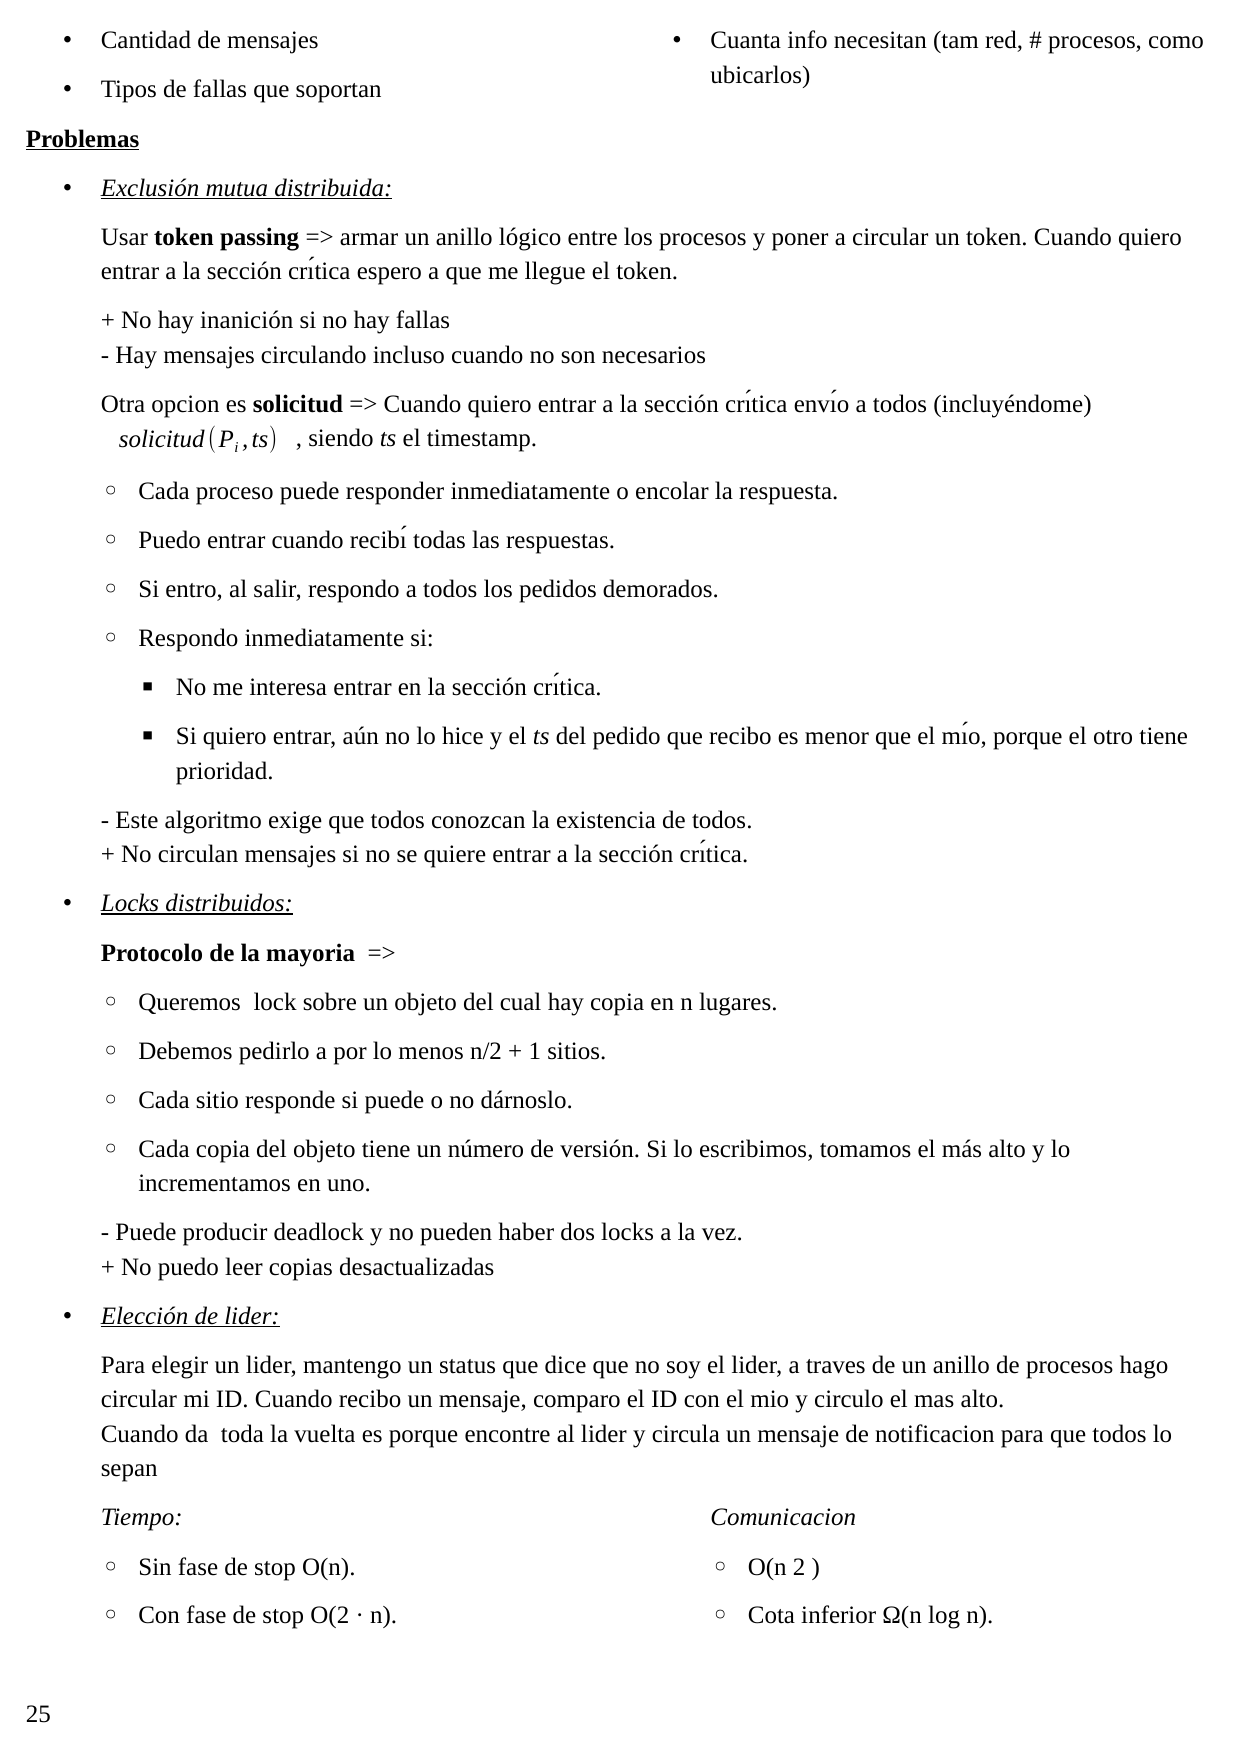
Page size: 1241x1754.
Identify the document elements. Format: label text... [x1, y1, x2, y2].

list Cada copia del objeto tiene un número de versión. Si lo escribimos, tomamos el más alto y lo incrementamos en uno. [101, 1134, 1215, 1197]
list Comunicacion [673, 1502, 1215, 1531]
list No me interesa entrar en la sección crı́tica. [138, 672, 1215, 701]
list Con fase de stop O(2 · n). [101, 1601, 605, 1629]
list Usar token passing => armar un anillo lógico entre los procesos y poner a circular un token. Cuando quiero entrar a la sección crı́tica espero a que me llegue el token. [63, 222, 1215, 285]
list Respondo inmediatamente si: [101, 623, 1215, 652]
list Locks distribuidos: [63, 888, 1215, 917]
list - Puede producir deadlock y no pueden haber dos locks a la vez. + No puedo leer copias desactualizadas [63, 1217, 1215, 1281]
list Tiempo: [63, 1502, 605, 1531]
list Exclusión mutua distribuida: [63, 173, 1215, 201]
list Elección de lider: [63, 1301, 1215, 1330]
list - Este algoritmo exige que todos conozcan la existencia de todos. + No circulan mensajes si no se quiere entrar a la sección crı́tica. [63, 805, 1215, 868]
list Debemos pedirlo a por lo menos n/2 + 1 sitios. [101, 1036, 1215, 1064]
list Cantidad de mensajes [63, 26, 605, 54]
list Para elegir un lider, mantengo un status que dice que no soy el lider, a traves de un anillo de procesos hago circular mi ID. Cuando recibo un mensaje, comparo el ID con el mio y circulo el mas alto. Cuando da toda la vuelta es porque encontre al lider y circula un mensaje de notificacion para que todos lo sepan [63, 1350, 1215, 1482]
list Sin fase de stop O(n). [101, 1552, 605, 1580]
list O(n 2 ) [710, 1552, 1215, 1580]
list Si entro, al salir, respondo a todos los pedidos demorados. [101, 574, 1215, 603]
list Cada sitio responde si puede o no dárnoslo. [101, 1085, 1215, 1113]
list Queremos lock sobre un objeto del cual hay copia en n lugares. [101, 987, 1215, 1015]
list + No hay inanición si no hay fallas - Hay mensajes circulando incluso cuando no son necesarios [63, 305, 1215, 368]
list Cuanta info necesitan (tam red, # procesos, como ubicarlos) [673, 26, 1215, 89]
list Puedo entrar cuando recibı́ todas las respuestas. [101, 525, 1215, 554]
list Protocolo de la mayoria => [63, 938, 1215, 966]
list Cota inferior Ω(n log n). [710, 1601, 1215, 1629]
list Tipos de fallas que soportan [63, 74, 605, 103]
list Cada proceso puede responder inmediatamente o encolar la respuesta. [101, 476, 1215, 505]
text Problemas [26, 124, 1215, 152]
list Otra opcion es solicitud => Cuando quiero entrar a la sección crı́tica envı́o a todos (incluyéndome) , siendo ts el timestamp. [63, 389, 1215, 456]
list Si quiero entrar, aún no lo hice y el ts del pedido que recibo es menor que el mı́o, porque el otro tiene prioridad. [138, 721, 1215, 785]
